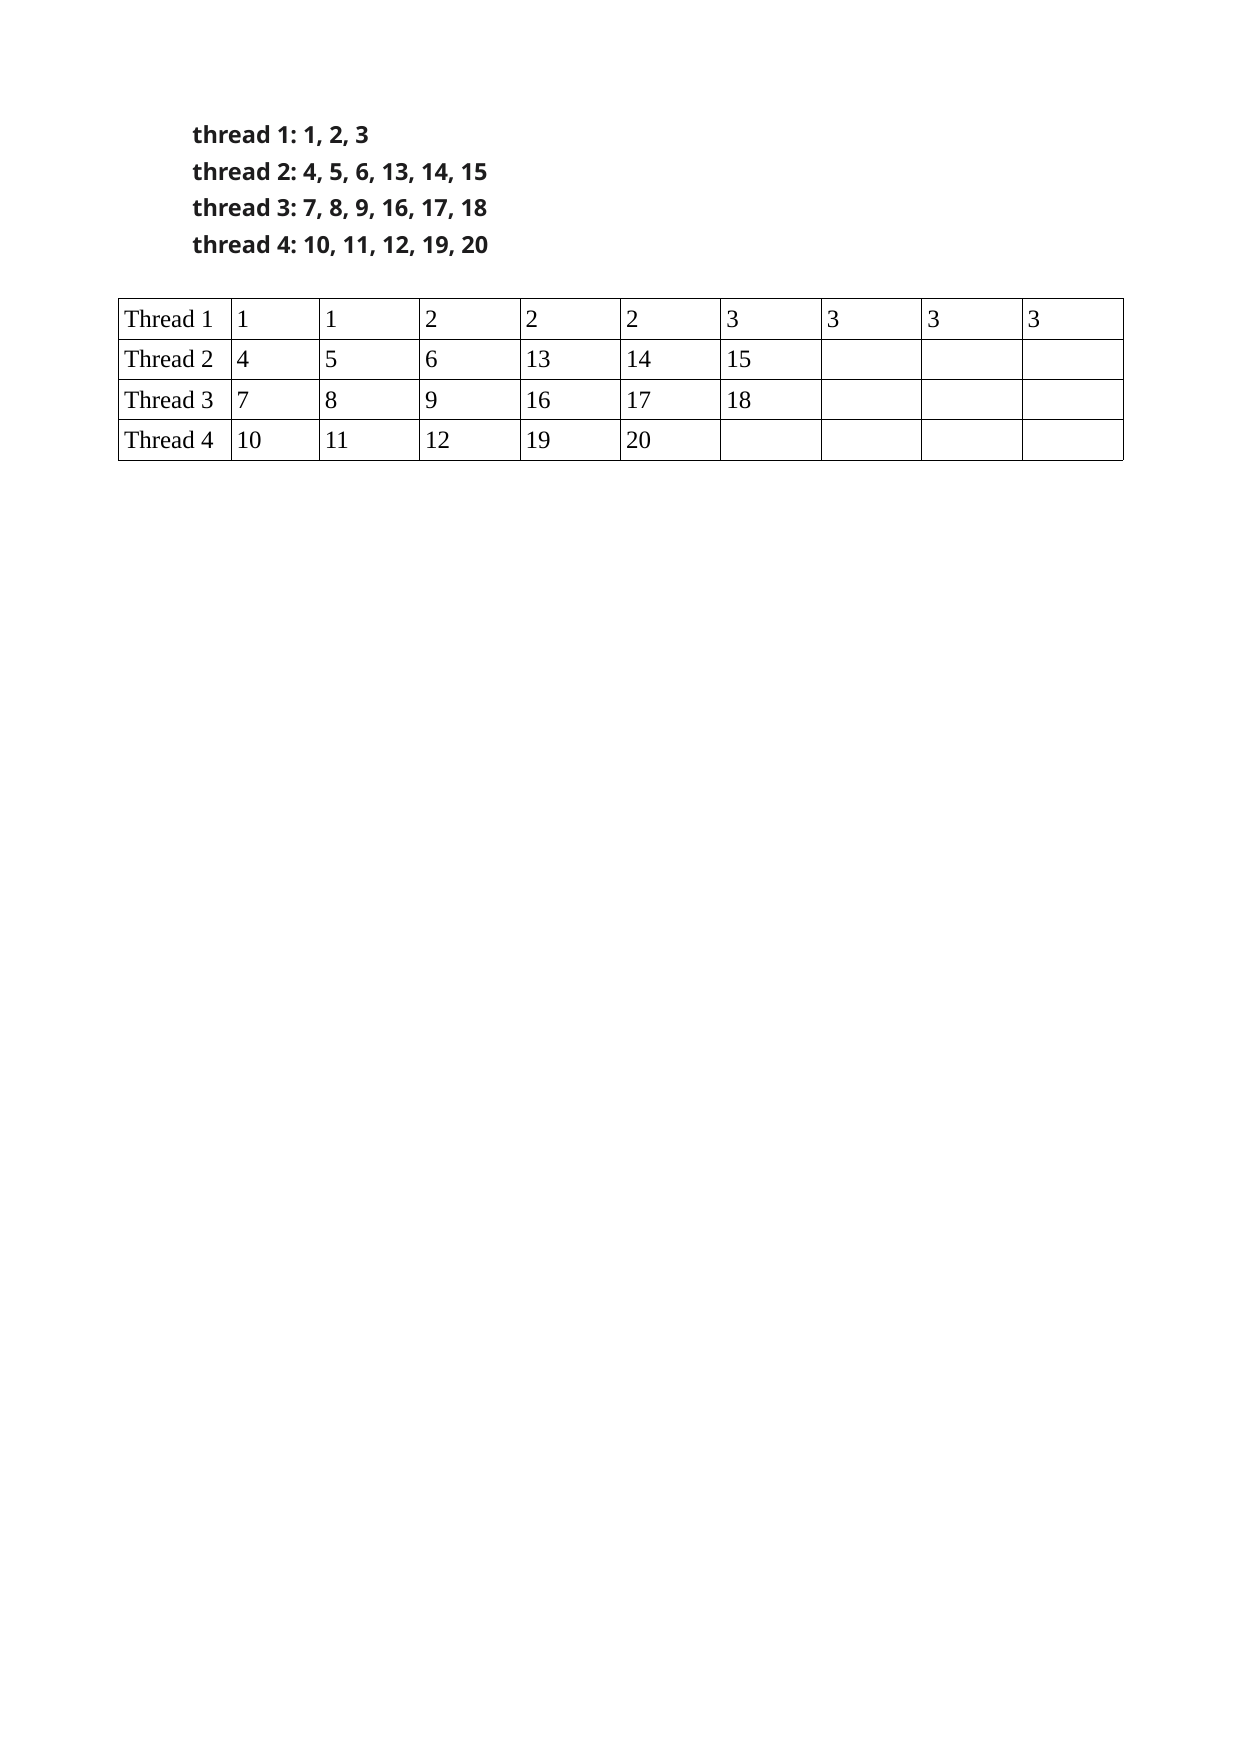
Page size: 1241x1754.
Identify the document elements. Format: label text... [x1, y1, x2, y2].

table_header 3 [1023, 299, 1123, 338]
table_cell 9 [420, 380, 520, 419]
table_cell [822, 380, 921, 419]
table_header 2 [420, 299, 520, 338]
table_cell [922, 340, 1022, 379]
table_cell 15 [721, 340, 821, 379]
table_header 3 [922, 299, 1022, 338]
table_cell 6 [420, 340, 520, 379]
text thread 2: 4, 5, 6, 13, 14, 15 [118, 155, 1122, 187]
table_cell [721, 420, 821, 459]
text thread 4: 10, 11, 12, 19, 20 [118, 228, 1122, 260]
table_cell 18 [721, 380, 821, 419]
table_cell 13 [521, 340, 620, 379]
table_cell 5 [320, 340, 419, 379]
table_cell Thread 2 [119, 340, 231, 379]
table_header 3 [721, 299, 821, 338]
text thread 1: 1, 2, 3 [118, 118, 1122, 150]
table_cell [922, 380, 1022, 419]
table_cell 14 [621, 340, 720, 379]
table_cell 7 [232, 380, 319, 419]
table_cell 8 [320, 380, 419, 419]
table_cell 4 [232, 340, 319, 379]
table_cell [822, 420, 921, 459]
table_header 1 [320, 299, 419, 338]
table_cell [822, 340, 921, 379]
table_header 2 [521, 299, 620, 338]
table_cell 19 [521, 420, 620, 459]
table_cell 11 [320, 420, 419, 459]
table_cell [922, 420, 1022, 459]
table_cell Thread 3 [119, 380, 231, 419]
table_header Thread 1 [119, 299, 231, 338]
table_cell [1023, 420, 1123, 459]
table_cell 17 [621, 380, 720, 419]
text thread 3: 7, 8, 9, 16, 17, 18 [118, 192, 1122, 224]
table_header 2 [621, 299, 720, 338]
table_cell 16 [521, 380, 620, 419]
table_cell [1023, 340, 1123, 379]
table_cell 12 [420, 420, 520, 459]
table_cell 20 [621, 420, 720, 459]
table_header 3 [822, 299, 921, 338]
table_header 1 [232, 299, 319, 338]
table_cell [1023, 380, 1123, 419]
table_cell Thread 4 [119, 420, 231, 459]
table_cell 10 [232, 420, 319, 459]
